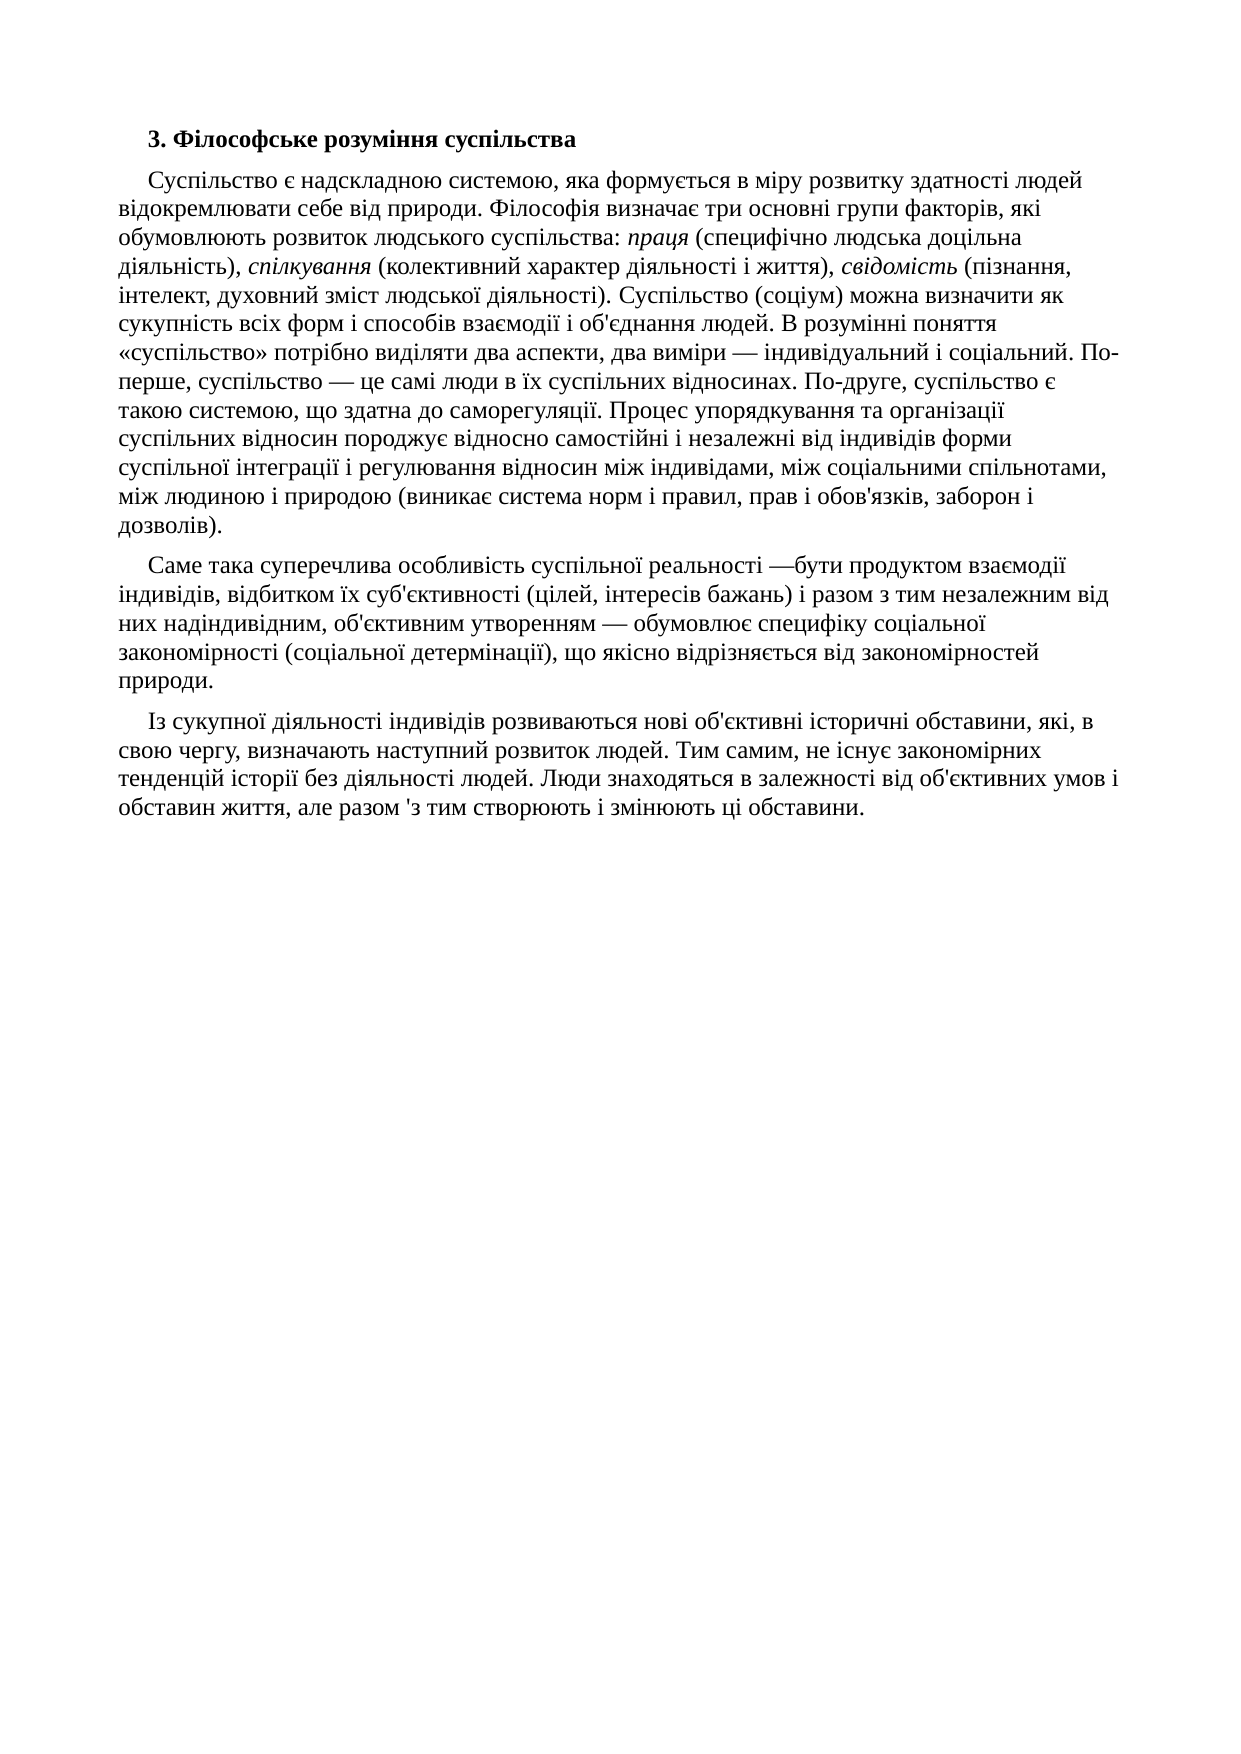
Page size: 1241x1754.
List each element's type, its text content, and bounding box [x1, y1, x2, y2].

text Із сукупної діяльності індивідів розвиваються нові об'єктивні історичні обставини, які, в свою чергу, визначають наступний розвиток людей. Тим самим, не існує закономірних тенденцій історії без діяльності людей. Люди знаходяться в залежності від об'єктивних умов і обставин життя, але разом 'з тим створюють і змінюють ці обставини. [118, 706, 1122, 821]
text Саме така суперечлива особливість суспільної реальності —бути продуктом взаємодії індивідів, відбитком їх суб'єктивності (цілей, інтересів бажань) і разом з тим незалежним від них надіндивідним, об'єктивним утворенням — обумовлює специфіку соціальної закономірності (соціальної детермінації), що якісно відрізняється від закономірностей природи. [118, 550, 1122, 694]
text 3. Філософське розуміння суспільства [118, 124, 1122, 153]
text Суспільство є надскладною системою, яка формується в міру розвитку здатності людей відокремлювати себе від природи. Філософія визначає три основні групи факторів, які обумовлюють розвиток людського суспільства: праця (специфічно людська доцільна діяльність), спілкування (колективний характер діяльності і життя), свідомість (пізнання, інтелект, духовний зміст людської діяльності). Суспільство (соціум) можна визначити як сукупність всіх форм і способів взаємодії і об'єднання людей. В розумінні поняття «суспільство» потрібно виділяти два аспекти, два виміри — індивідуальний і соціальний. По-перше, суспільство — це самі люди в їх суспільних відносинах. По-друге, суспільство є такою системою, що здатна до саморегуляції. Процес упорядкування та організації суспільних відносин породжує відносно самостійні і незалежні від індивідів форми суспільної інтеграції і регулювання відносин між індивідами, між соціальними спільнотами, між людиною і природою (виникає система норм і правил, прав і обов'язків, заборон і дозволів). [118, 165, 1122, 538]
